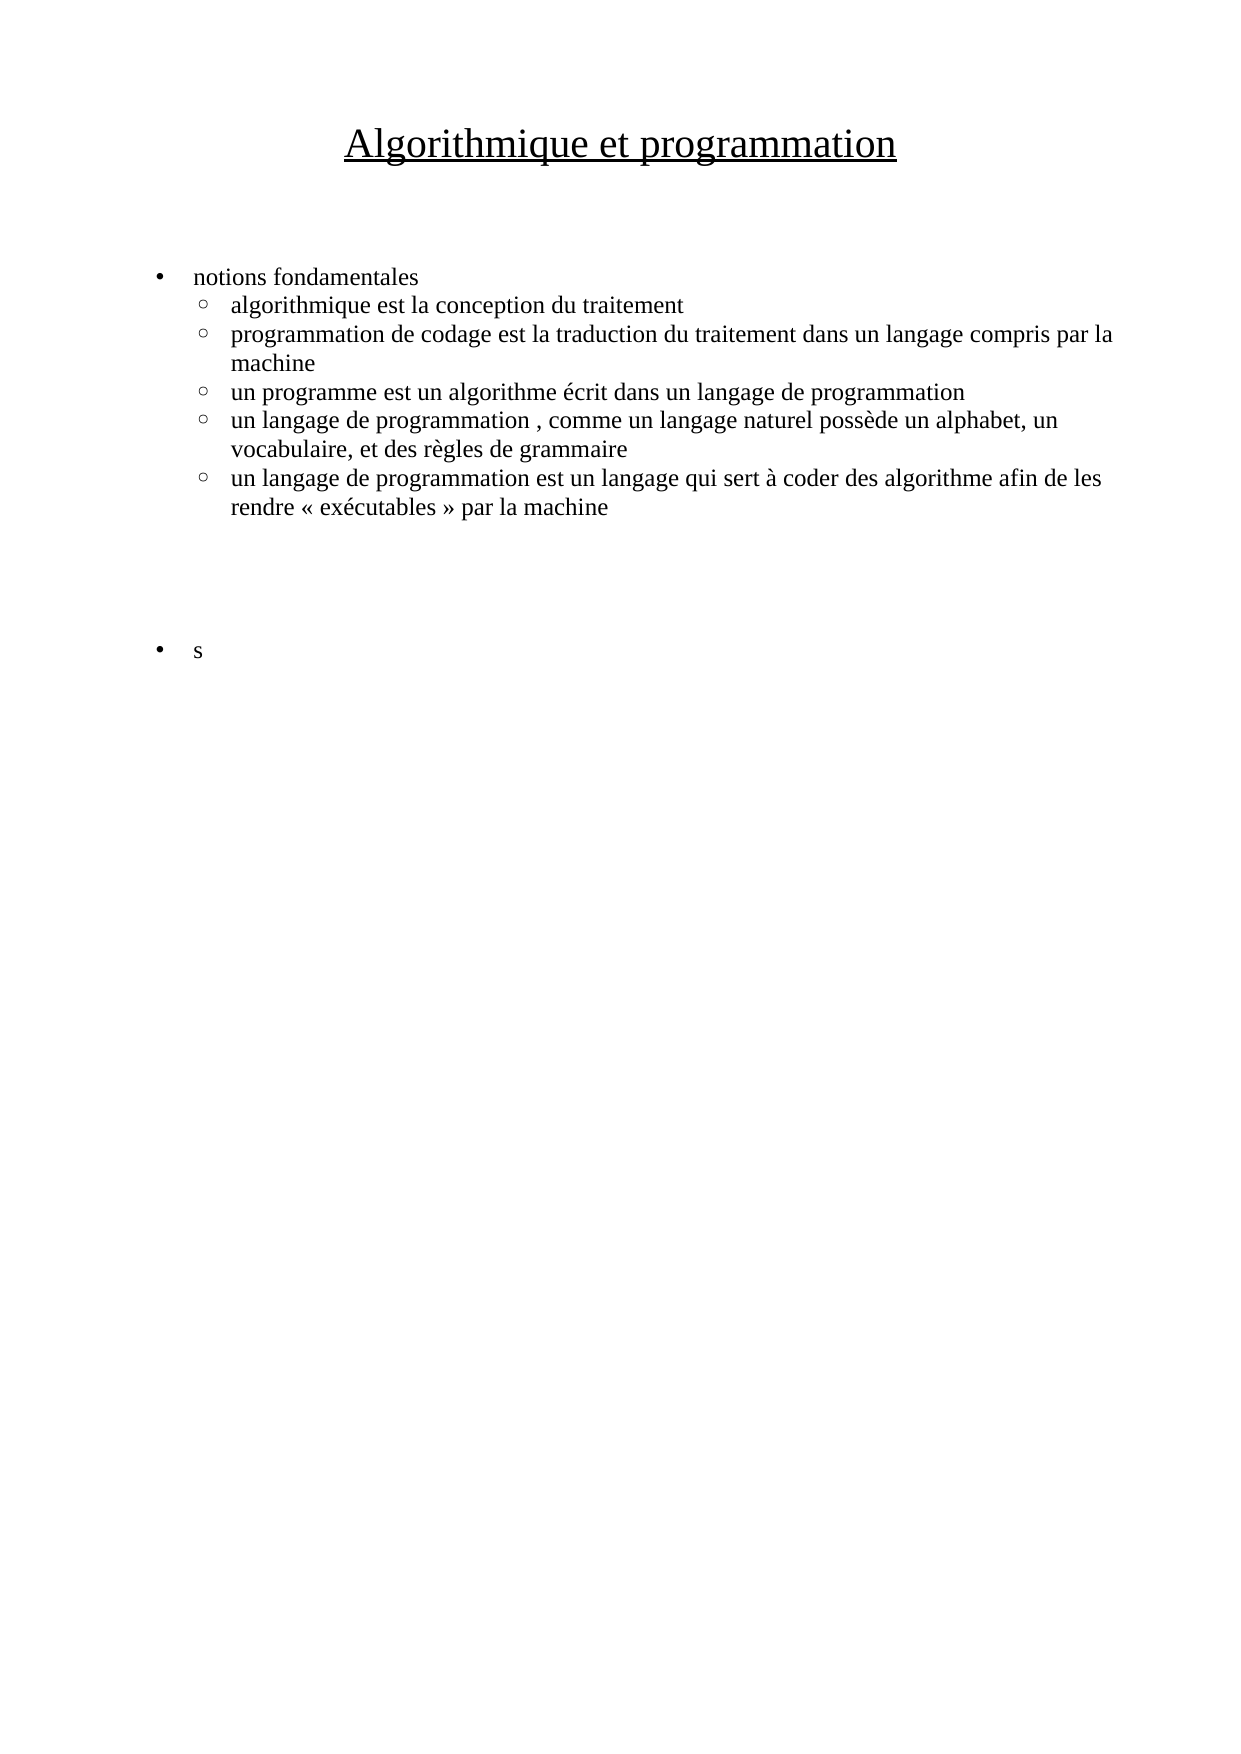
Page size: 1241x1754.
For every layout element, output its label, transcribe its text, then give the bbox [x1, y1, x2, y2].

list algorithmique est la conception du traitement [193, 291, 1122, 319]
list un programme est un algorithme écrit dans un langage de programmation [193, 377, 1122, 406]
list s [156, 636, 1122, 664]
list programmation de codage est la traduction du traitement dans un langage compris par la machine [193, 319, 1122, 377]
list notions fondamentales [156, 262, 1122, 291]
list un langage de programmation , comme un langage naturel possède un alphabet, un vocabulaire, et des règles de grammaire [193, 406, 1122, 463]
text Algorithmique et programmation [118, 118, 1122, 166]
list un langage de programmation est un langage qui sert à coder des algorithme afin de les rendre « exécutables » par la machine [193, 463, 1122, 521]
